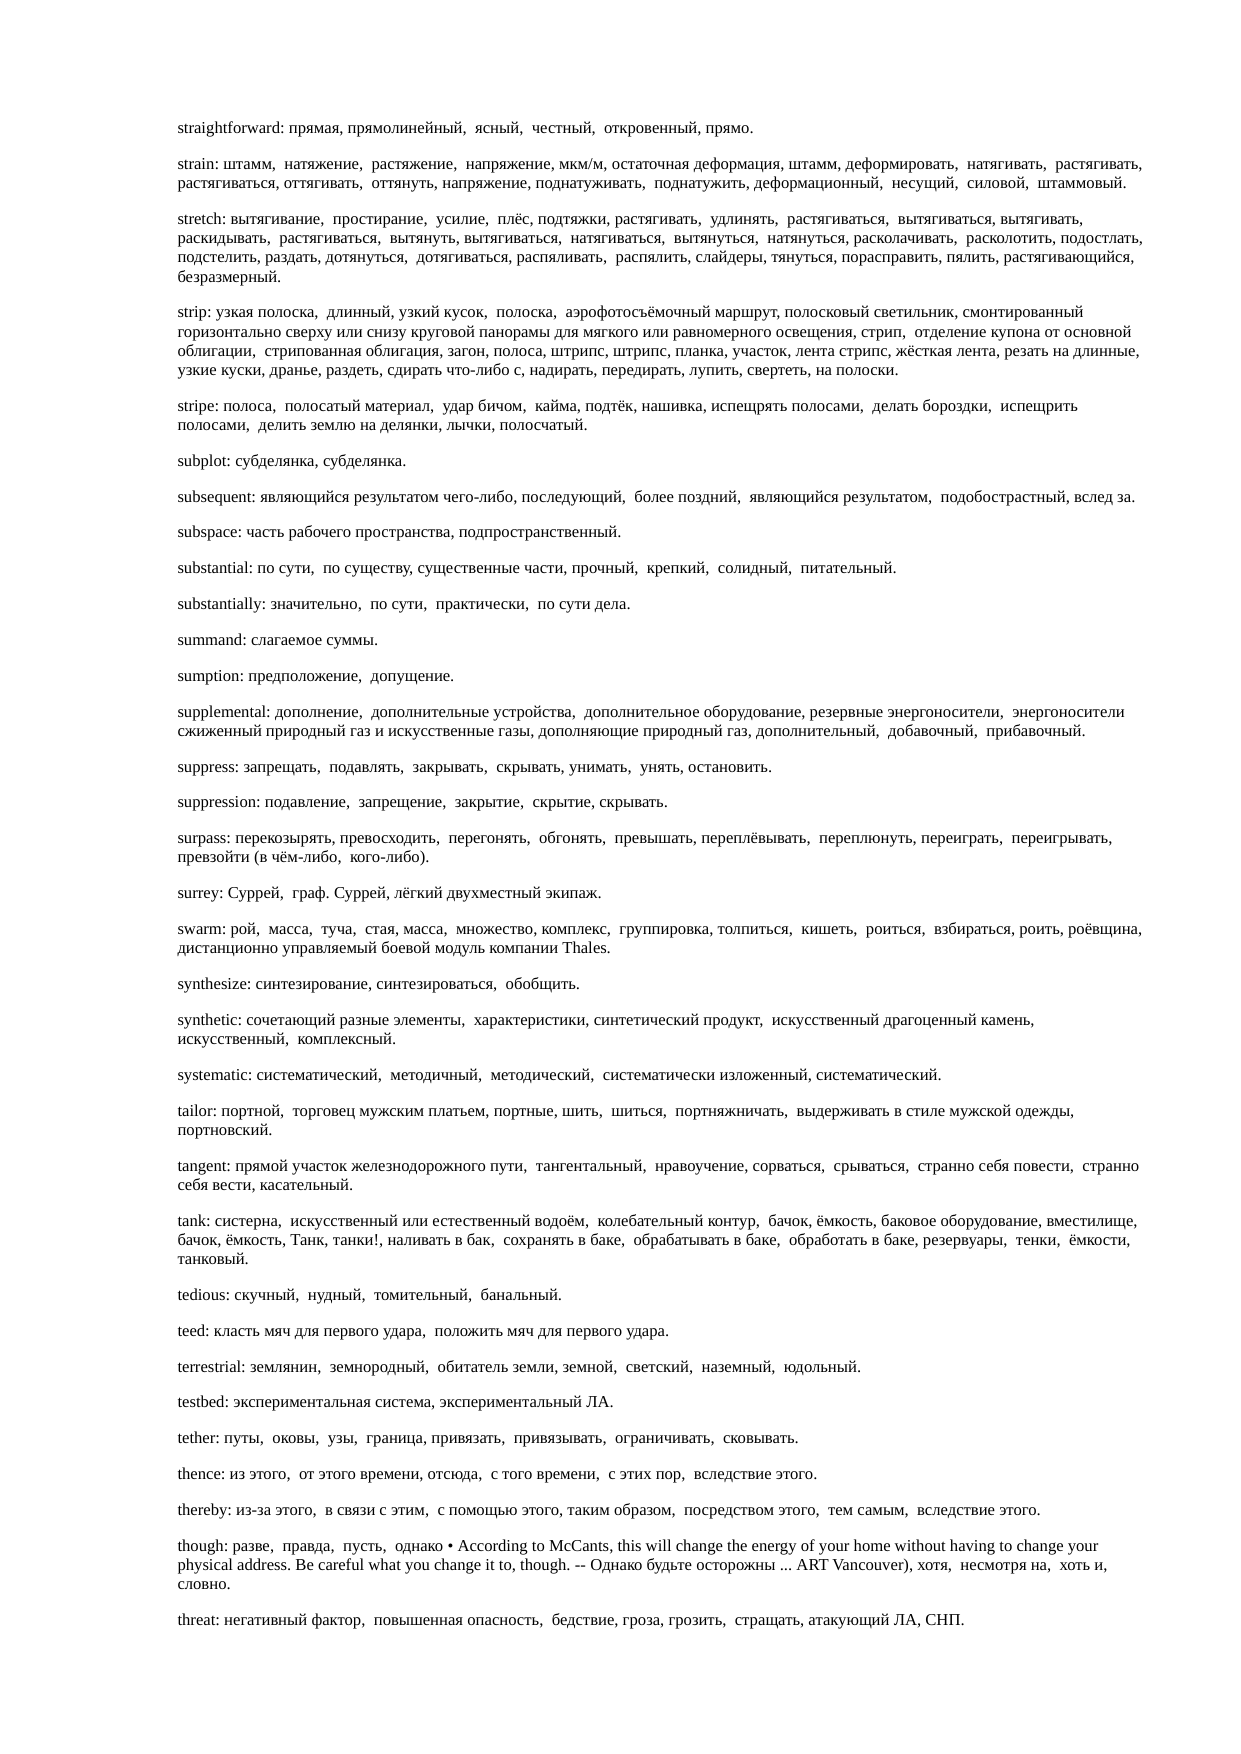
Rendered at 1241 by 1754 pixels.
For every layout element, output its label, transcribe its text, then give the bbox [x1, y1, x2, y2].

text straightforward: прямая, прямолинейный, ясный, честный, откровенный, прямо. [177, 118, 1152, 137]
text tangent: прямой участок железнодорожного пути, тангентальный, нравоучение, сорваться, срываться, странно себя повести, странно себя вести, касательный. [177, 1156, 1152, 1194]
text synthetic: сочетающий разные элементы, характеристики, синтетический продукт, искусственный драгоценный камень, искусственный, комплексный. [177, 1010, 1152, 1048]
text teed: класть мяч для первого удара, положить мяч для первого удара. [177, 1321, 1152, 1340]
text swarm: рой, масса, туча, стая, масса, множество, комплекс, группировка, толпиться, кишеть, роиться, взбираться, роить, роёвщина, дистанционно управляемый боевой модуль компании Thales. [177, 919, 1152, 957]
text tank: систерна, искусственный или естественный водоём, колебательный контур, бачок, ёмкость, баковое оборудование, вместилище, бачок, ёмкость, Танк, танки!, наливать в бак, сохранять в баке, обрабатывать в баке, обработать в баке, резервуары, тенки, ёмкости, танковый. [177, 1211, 1152, 1268]
text substantially: значительно, по сути, практически, по сути дела. [177, 594, 1152, 613]
text surpass: перекозырять, превосходить, перегонять, обгонять, превышать, переплёвывать, переплюнуть, переиграть, переигрывать, превзойти (в чём-либо, кого-либо). [177, 828, 1152, 866]
text subplot: субделянка, субделянка. [177, 451, 1152, 470]
text synthesize: синтезирование, синтезироваться, обобщить. [177, 974, 1152, 993]
text suppression: подавление, запрещение, закрытие, скрытие, скрывать. [177, 792, 1152, 811]
text tedious: скучный, нудный, томительный, банальный. [177, 1285, 1152, 1304]
text though: разве, правда, пусть, однако • According to McCants, this will change the energy of your home without having to change your physical address. Be careful what you change it to, though. -- Однако будьте осторожны ... ART Vancouver), хотя, несмотря на, хоть и, словно. [177, 1536, 1152, 1593]
text strip: узкая полоска, длинный, узкий кусок, полоска, аэрофотосъёмочный маршрут, полосковый светильник, смонтированный горизонтально сверху или снизу круговой панорамы для мягкого или равномерного освещения, стрип, отделение купона от основной облигации, стрипованная облигация, загон, полоса, штрипс, штрипс, планка, участок, лента стрипс, жёсткая лента, резать на длинные, узкие куски, дранье, раздеть, сдирать что-либо с, надирать, передирать, лупить, свертеть, на полоски. [177, 302, 1152, 379]
text threat: негативный фактор, повышенная опасность, бедствие, гроза, грозить, стращать, атакующий ЛА, СНП. [177, 1610, 1152, 1629]
text subsequent: являющийся результатом чего-либо, последующий, более поздний, являющийся результатом, подобострастный, вслед за. [177, 486, 1152, 506]
text substantial: по сути, по существу, существенные части, прочный, крепкий, солидный, питательный. [177, 558, 1152, 577]
text summand: слагаемое суммы. [177, 630, 1152, 649]
text testbed: экспериментальная система, экспериментальный ЛА. [177, 1392, 1152, 1411]
text stripe: полоса, полосатый материал, удар бичом, кайма, подтёк, нашивка, испещрять полосами, делать бороздки, испещрить полосами, делить землю на делянки, лычки, полосчатый. [177, 396, 1152, 434]
text tether: путы, оковы, узы, граница, привязать, привязывать, ограничивать, сковывать. [177, 1428, 1152, 1447]
text subspace: часть рабочего пространства, подпространственный. [177, 522, 1152, 541]
text stretch: вытягивание, простирание, усилие, плёс, подтяжки, растягивать, удлинять, растягиваться, вытягиваться, вытягивать, раскидывать, растягиваться, вытянуть, вытягиваться, натягиваться, вытянуться, натянуться, расколачивать, расколотить, подостлать, подстелить, раздать, дотянуться, дотягиваться, распяливать, распялить, слайдеры, тянуться, порасправить, пялить, растягивающийся, безразмерный. [177, 209, 1152, 286]
text strain: штамм, натяжение, растяжение, напряжение, мкм/м, остаточная деформация, штамм, деформировать, натягивать, растягивать, растягиваться, оттягивать, оттянуть, напряжение, поднатуживать, поднатужить, деформационный, несущий, силовой, штаммовый. [177, 154, 1152, 192]
text thereby: из-за этого, в связи с этим, с помощью этого, таким образом, посредством этого, тем самым, вследствие этого. [177, 1500, 1152, 1519]
text terrestrial: землянин, земнородный, обитатель земли, земной, светский, наземный, юдольный. [177, 1356, 1152, 1376]
text sumption: предположение, допущение. [177, 666, 1152, 685]
text thence: из этого, от этого времени, отсюда, с того времени, с этих пор, вследствие этого. [177, 1464, 1152, 1483]
text tailor: портной, торговец мужским платьем, портные, шить, шиться, портняжничать, выдерживать в стиле мужской одежды, портновский. [177, 1101, 1152, 1139]
text suppress: запрещать, подавлять, закрывать, скрывать, унимать, унять, остановить. [177, 756, 1152, 776]
text systematic: систематический, методичный, методический, систематически изложенный, систематический. [177, 1065, 1152, 1084]
text supplemental: дополнение, дополнительные устройства, дополнительное оборудование, резервные энергоносители, энергоносители сжиженный природный газ и искусственные газы, дополняющие природный газ, дополнительный, добавочный, прибавочный. [177, 701, 1152, 740]
text surrey: Суррей, граф. Суррей, лёгкий двухместный экипаж. [177, 883, 1152, 902]
